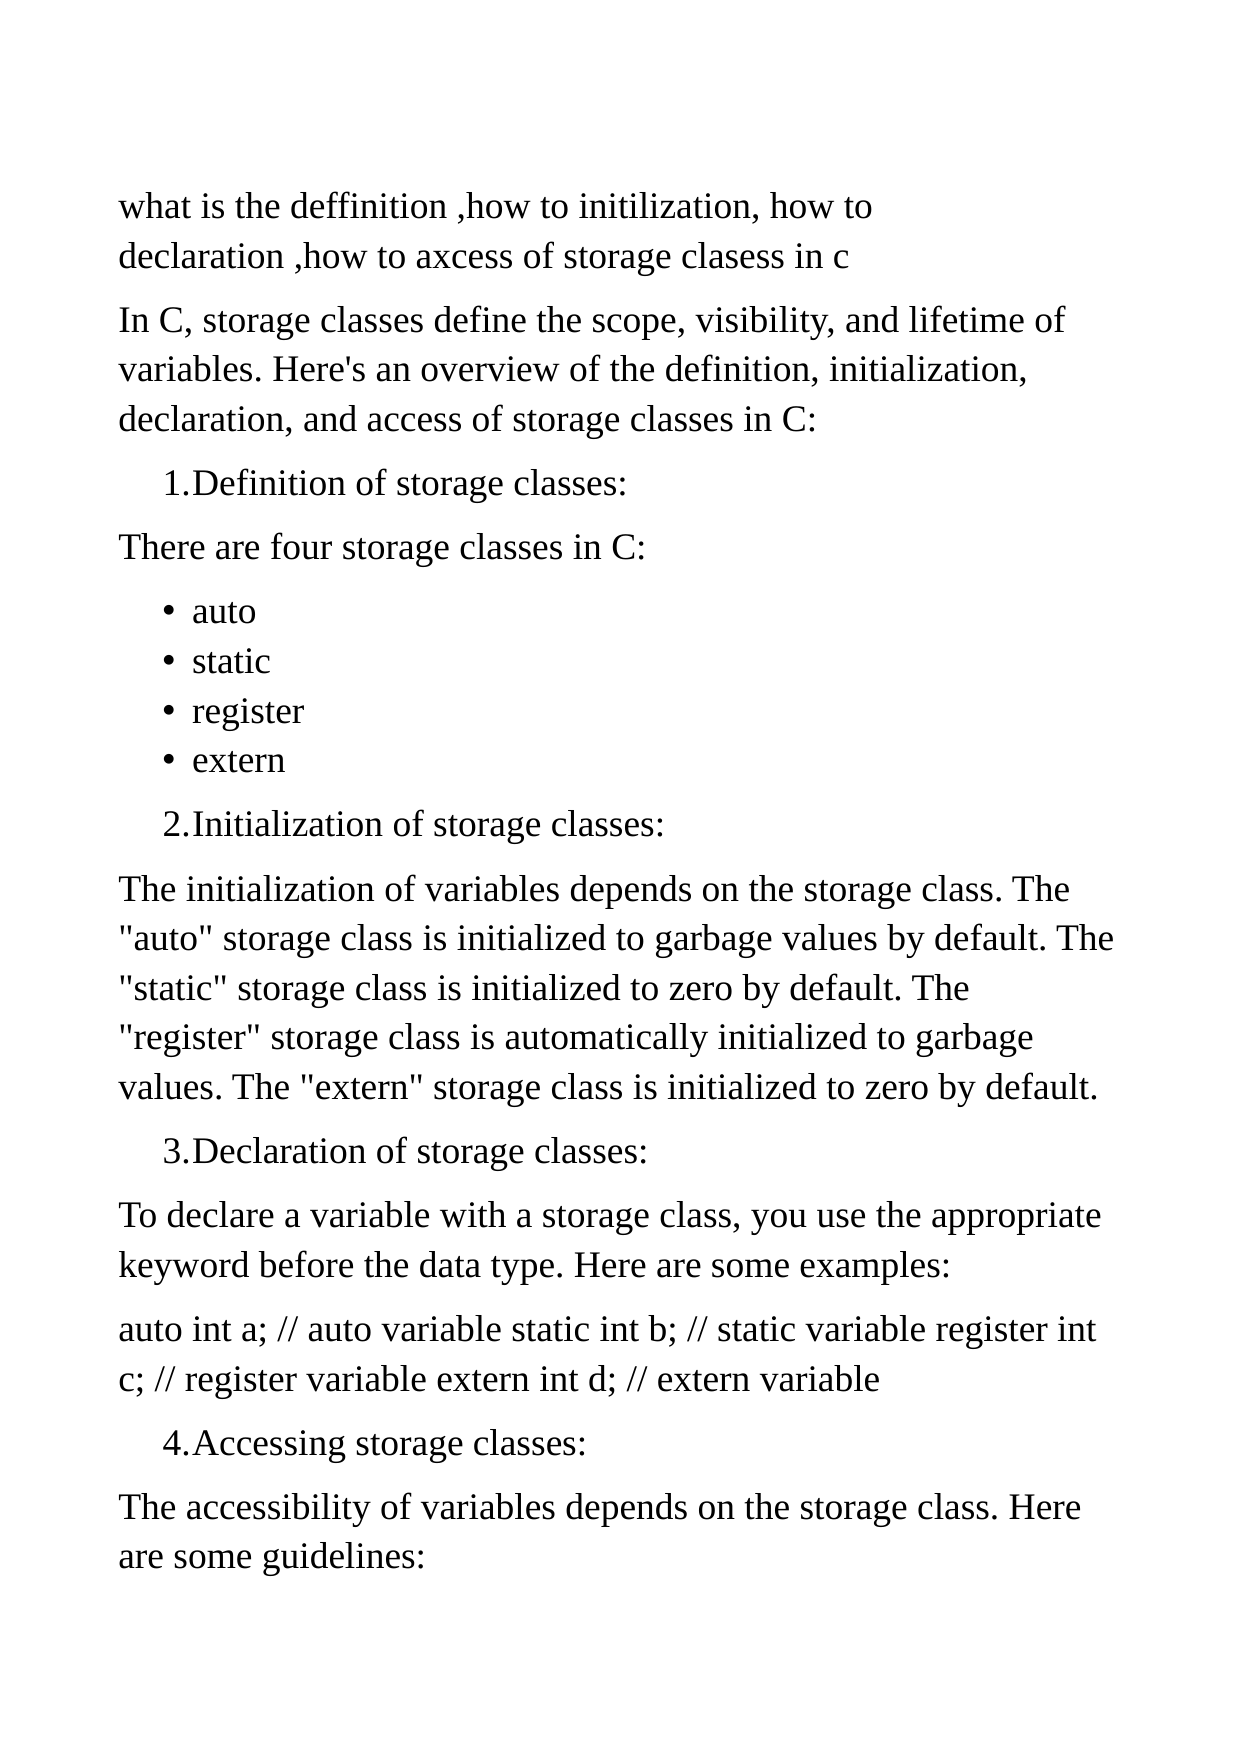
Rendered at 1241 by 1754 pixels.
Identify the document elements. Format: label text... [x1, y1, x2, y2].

list Definition of storage classes: [162, 461, 1122, 504]
text The initialization of variables depends on the storage class. The "auto" storage class is initialized to garbage values by default. The "static" storage class is initialized to zero by default. The "register" storage class is automatically initialized to garbage values. The "extern" storage class is initialized to zero by default. [118, 866, 1122, 1107]
text auto int a; // auto variable static int b; // static variable register int c; // register variable extern int d; // extern variable [118, 1306, 1122, 1399]
list register [162, 688, 1122, 731]
list Declaration of storage classes: [162, 1128, 1122, 1172]
list Initialization of storage classes: [162, 802, 1122, 845]
list auto [162, 589, 1122, 632]
text In C, storage classes define the scope, visibility, and lifetime of variables. Here's an overview of the definition, initialization, declaration, and access of storage classes in C: [118, 297, 1122, 439]
text what is the deffinition ,how to initilization, how to declaration ,how to axcess of storage clasess in c [118, 183, 1122, 276]
text The accessibility of variables depends on the storage class. Here are some guidelines: [118, 1484, 1122, 1577]
list extern [162, 738, 1122, 781]
list static [162, 638, 1122, 682]
list Accessing storage classes: [162, 1420, 1122, 1463]
text There are four storage classes in C: [118, 525, 1122, 568]
text To declare a variable with a storage class, you use the appropriate keyword before the data type. Here are some examples: [118, 1193, 1122, 1285]
